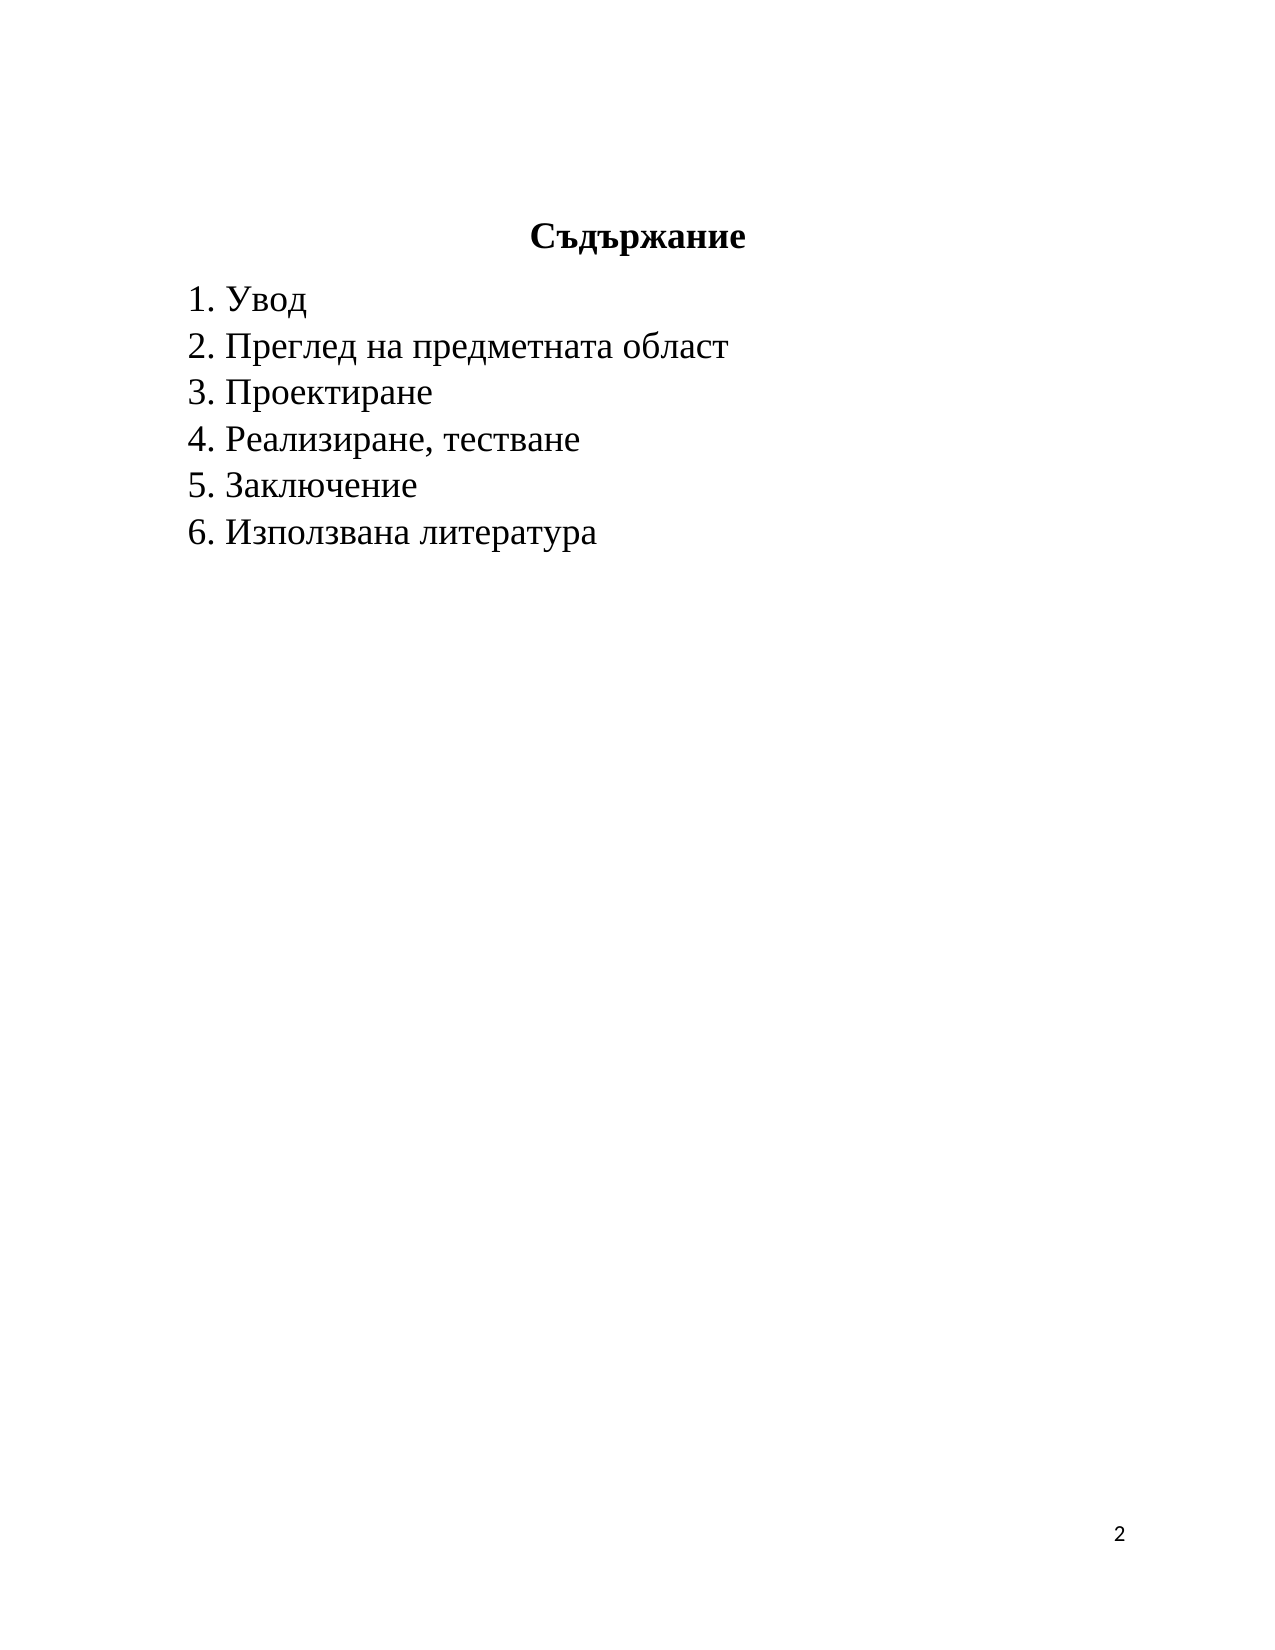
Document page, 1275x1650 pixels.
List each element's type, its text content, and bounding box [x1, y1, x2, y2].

list Използвана литература [187, 509, 1125, 552]
text Съдържание [150, 213, 1125, 256]
list Проектиране [187, 369, 1125, 413]
list Заключение [187, 463, 1125, 506]
list Увод [187, 276, 1125, 319]
list Реализиране, тестване [187, 416, 1125, 459]
list Преглед на предметната област [187, 323, 1125, 366]
